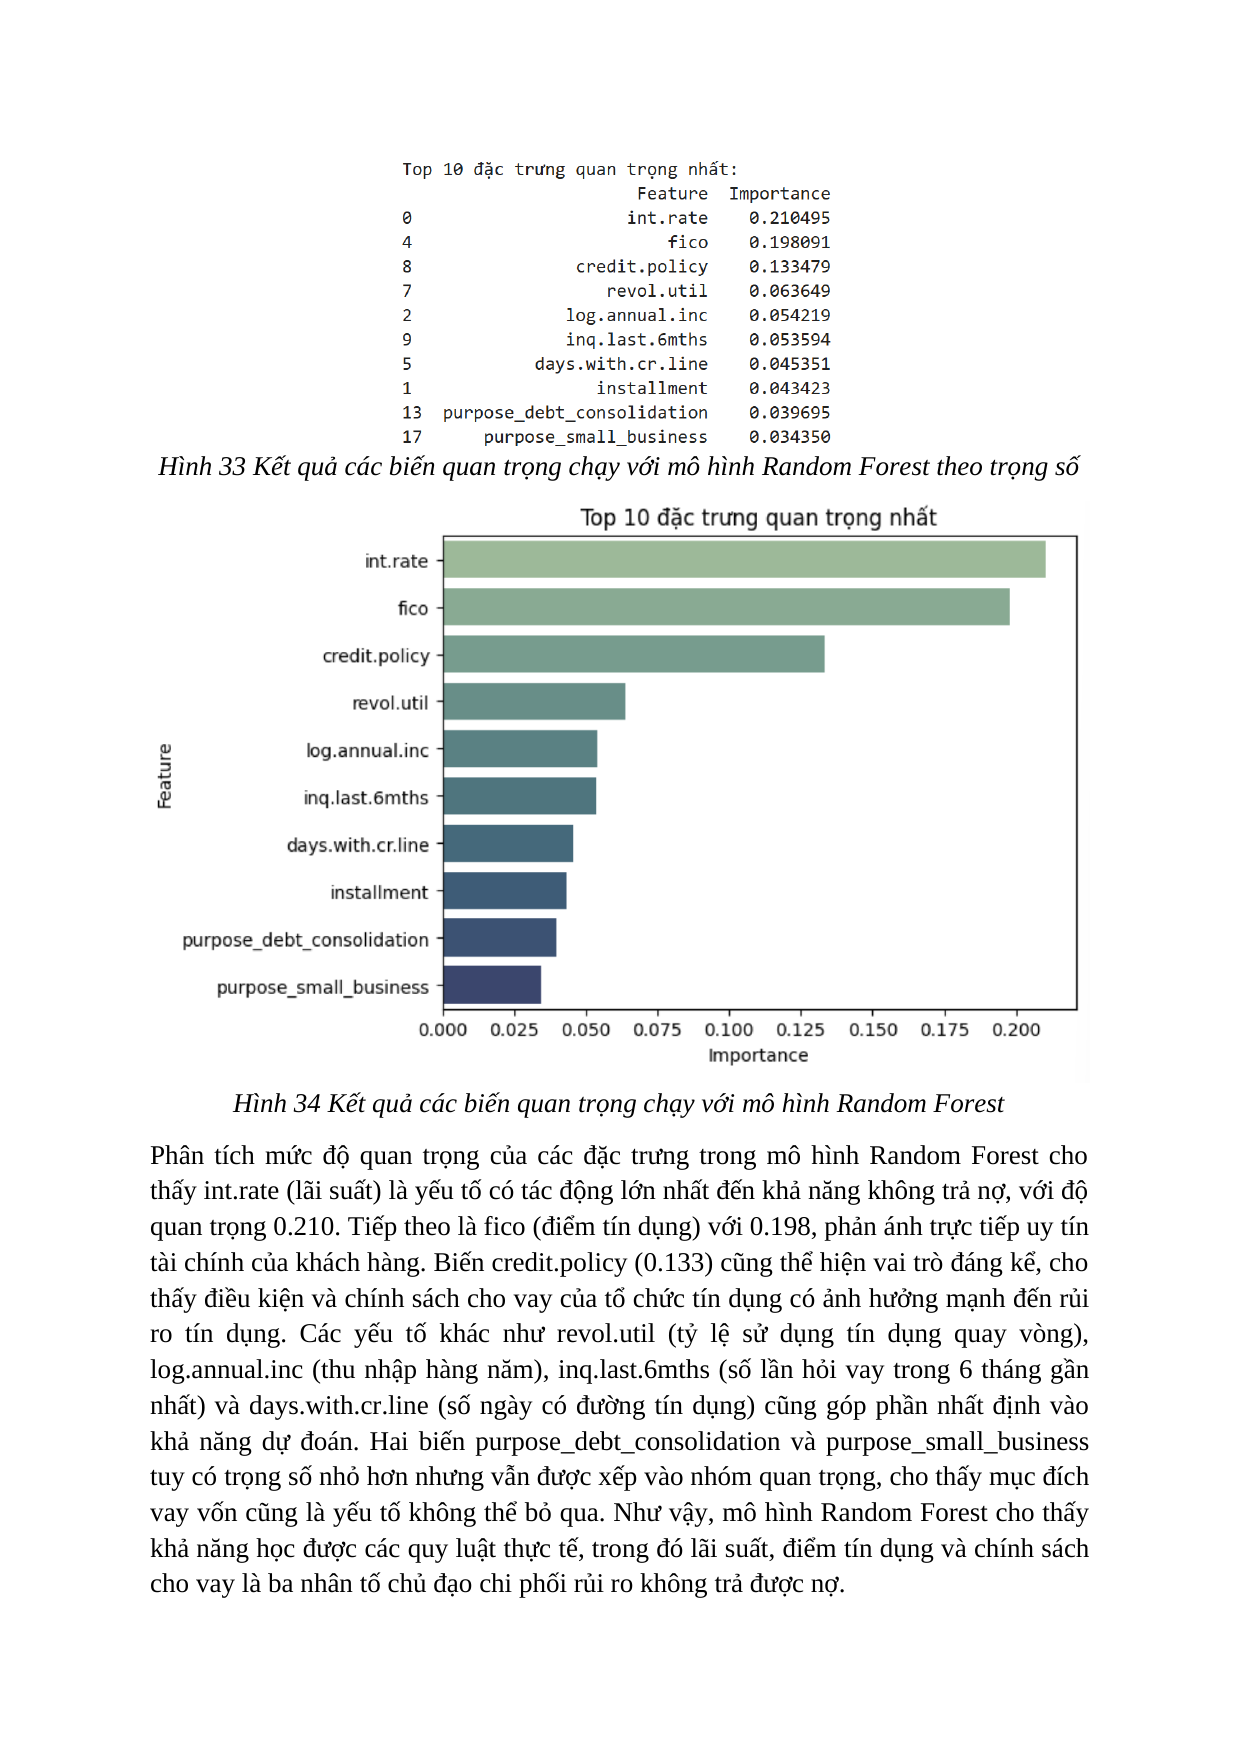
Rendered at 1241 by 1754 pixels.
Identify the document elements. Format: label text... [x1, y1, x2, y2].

text Phân tích mức độ quan trọng của các đặc trưng trong mô hình Random Forest cho thấy int.rate (lãi suất) là yếu tố có tác động lớn nhất đến khả năng không trả nợ, với độ quan trọng 0.210. Tiếp theo là fico (điểm tín dụng) với 0.198, phản ánh trực tiếp uy tín tài chính của khách hàng. Biến credit.policy (0.133) cũng thể hiện vai trò đáng kể, cho thấy điều kiện và chính sách cho vay của tổ chức tín dụng có ảnh hưởng mạnh đến rủi ro tín dụng. Các yếu tố khác như revol.util (tỷ lệ sử dụng tín dụng quay vòng), log.annual.inc (thu nhập hàng năm), inq.last.6mths (số lần hỏi vay trong 6 tháng gần nhất) và days.with.cr.line (số ngày có đường tín dụng) cũng góp phần nhất định vào khả năng dự đoán. Hai biến purpose_debt_consolidation và purpose_small_business tuy có trọng số nhỏ hơn nhưng vẫn được xếp vào nhóm quan trọng, cho thấy mục đích vay vốn cũng là yếu tố không thể bỏ qua. Như vậy, mô hình Random Forest cho thấy khả năng học được các quy luật thực tế, trong đó lãi suất, điểm tín dụng và chính sách cho vay là ba nhân tố chủ đạo chi phối rủi ro không trả được nợ. [150, 1139, 1090, 1599]
text Hình 34 Kết quả các biến quan trọng chạy với mô hình Random Forest [150, 1087, 1090, 1118]
text Hình 33 Kết quả các biến quan trọng chạy với mô hình Random Forest theo trọng số [150, 450, 1090, 481]
